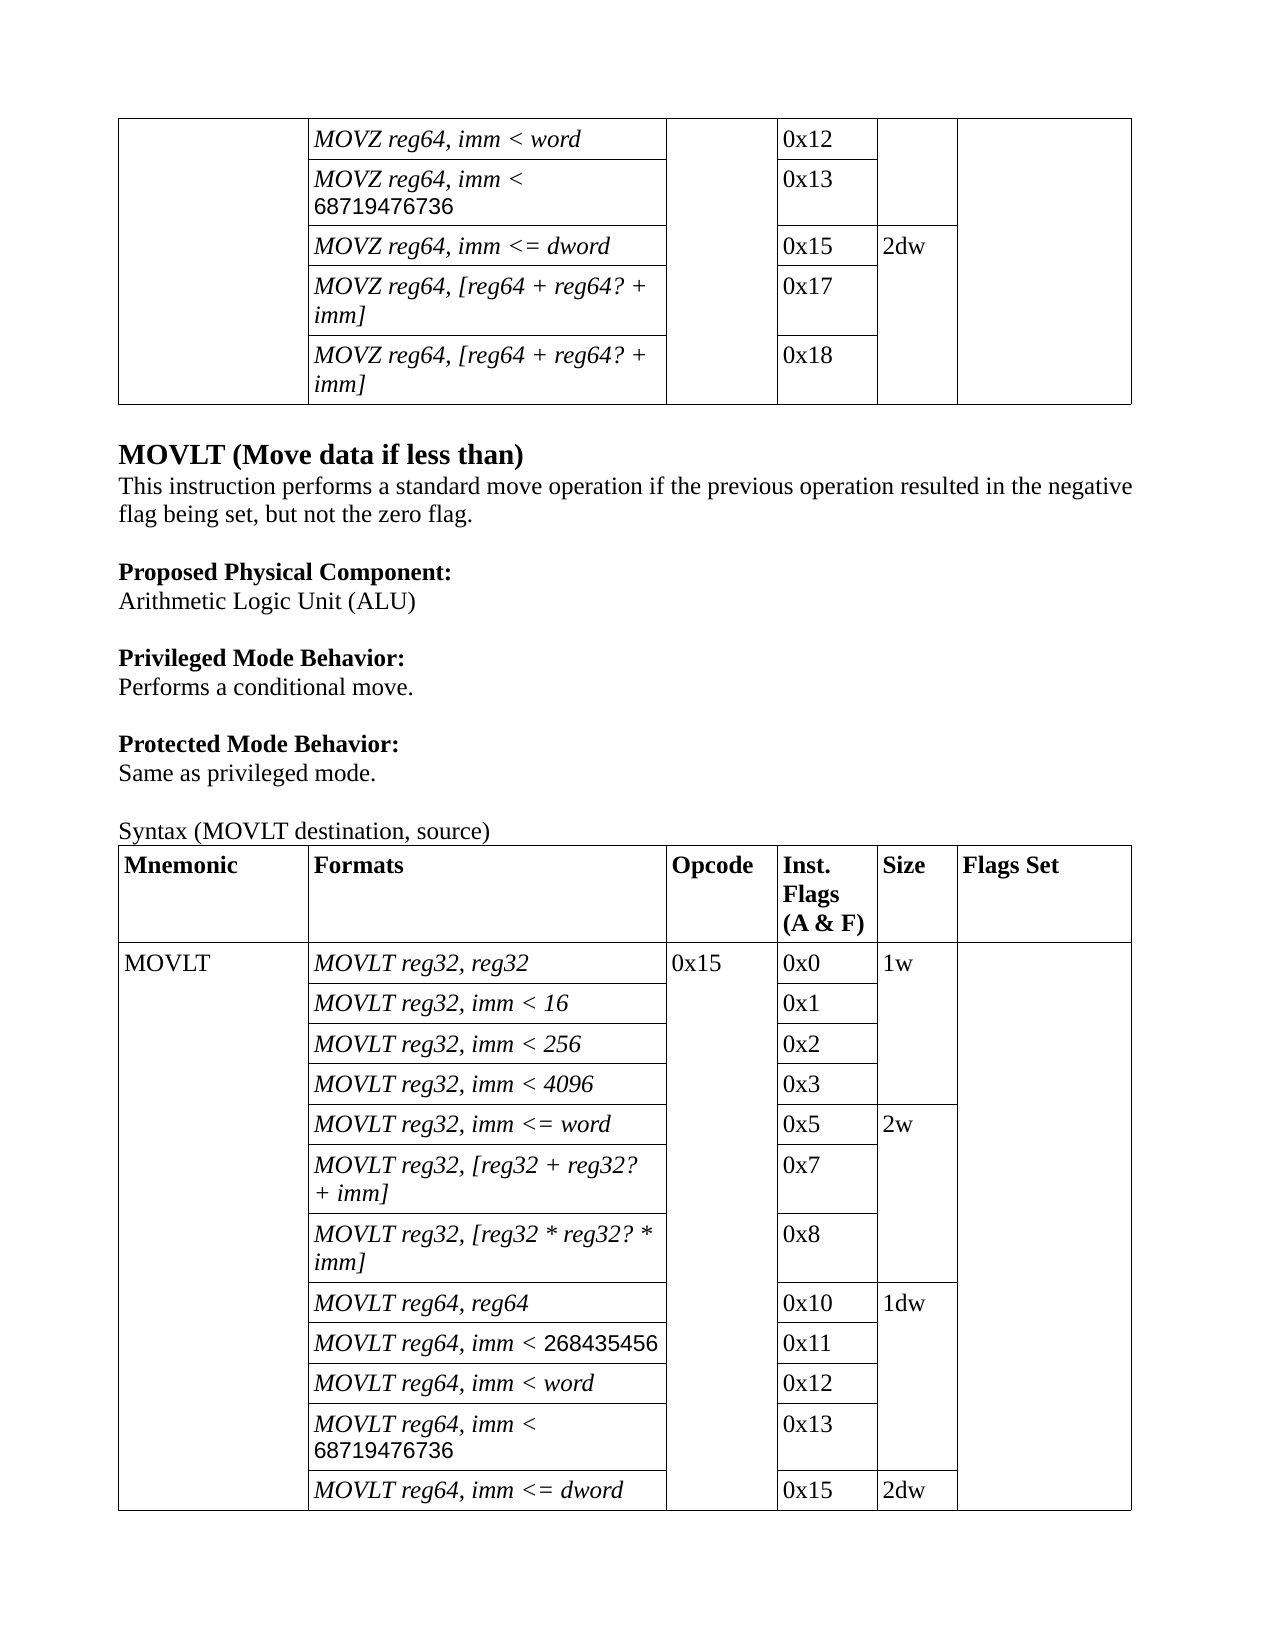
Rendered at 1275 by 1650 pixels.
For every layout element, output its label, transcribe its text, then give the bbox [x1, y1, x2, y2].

table_cell 0x15 [667, 943, 777, 1510]
table_header Size [878, 846, 957, 942]
table_cell [878, 119, 957, 225]
table_cell 0x10 [778, 1283, 877, 1322]
table_cell 0x0 [778, 943, 877, 983]
table_cell 0x13 [778, 1404, 877, 1469]
table_cell MOVLT reg32, imm <= word [309, 1105, 666, 1144]
text Same as privileged mode. [118, 758, 1157, 787]
table_cell 0x2 [778, 1024, 877, 1063]
table_cell 0x5 [778, 1105, 877, 1144]
table_cell 0x11 [778, 1323, 877, 1363]
table_cell MOVLT reg64, reg64 [309, 1283, 666, 1322]
table_cell 0x12 [778, 119, 877, 158]
table_cell 0x8 [778, 1214, 877, 1282]
table_cell 0x12 [778, 1364, 877, 1403]
table_cell MOVLT reg32, imm < 256 [309, 1024, 666, 1063]
table_header Mnemonic [119, 846, 308, 942]
table_cell MOVZ reg64, imm < word [309, 119, 666, 158]
table_header Opcode [667, 846, 777, 942]
table_cell 2dw [878, 226, 957, 403]
table_cell [667, 119, 777, 403]
table_cell 0x13 [778, 160, 877, 225]
table_cell 0x15 [778, 1471, 877, 1510]
table_cell MOVLT reg64, imm < 268435456 [309, 1323, 666, 1363]
table_cell 1dw [878, 1283, 957, 1469]
table_cell MOVZ reg64, [reg64 + reg64? + imm] [309, 266, 666, 334]
table_cell MOVLT reg32, [reg32 * reg32? * imm] [309, 1214, 666, 1282]
table_cell MOVLT reg64, imm < word [309, 1364, 666, 1403]
table_header Flags Set [958, 846, 1131, 942]
table_cell MOVLT reg32, reg32 [309, 943, 666, 983]
table_cell MOVZ reg64, [reg64 + reg64? + imm] [309, 336, 666, 403]
table_cell MOVZ reg64, imm < 68719476736 [309, 160, 666, 225]
table_cell 2w [878, 1105, 957, 1282]
table_cell MOVLT reg32, [reg32 + reg32? + imm] [309, 1145, 666, 1213]
text Privileged Mode Behavior: [118, 643, 1157, 672]
table_cell MOVLT reg32, imm < 16 [309, 984, 666, 1023]
table_cell 0x3 [778, 1064, 877, 1103]
table_cell [119, 119, 308, 403]
table_cell 0x17 [778, 266, 877, 334]
table_cell MOVLT reg32, imm < 4096 [309, 1064, 666, 1103]
text Protected Mode Behavior: [118, 729, 1157, 758]
table_cell MOVLT reg64, imm <= dword [309, 1471, 666, 1510]
table_cell 0x7 [778, 1145, 877, 1213]
text Syntax (MOVLT destination, source) [118, 816, 1157, 844]
table_header Inst. Flags (A & F) [778, 846, 877, 942]
table_cell [958, 119, 1131, 403]
text Performs a conditional move. [118, 672, 1157, 701]
table_cell 0x1 [778, 984, 877, 1023]
table_cell MOVZ reg64, imm <= dword [309, 226, 666, 265]
table_cell 0x18 [778, 336, 877, 403]
text MOVLT (Move data if less than) [118, 437, 1157, 471]
table_cell MOVLT [119, 943, 308, 1510]
table_cell [958, 943, 1131, 1510]
table_cell MOVLT reg64, imm < 68719476736 [309, 1404, 666, 1469]
table_header Formats [309, 846, 666, 942]
table_cell 0x15 [778, 226, 877, 265]
text Arithmetic Logic Unit (ALU) [118, 586, 1157, 614]
table_cell 1w [878, 943, 957, 1103]
text Proposed Physical Component: [118, 557, 1157, 586]
table_cell 2dw [878, 1471, 957, 1510]
text This instruction performs a standard move operation if the previous operation resulted in the negative flag being set, but not the zero flag. [118, 471, 1157, 528]
